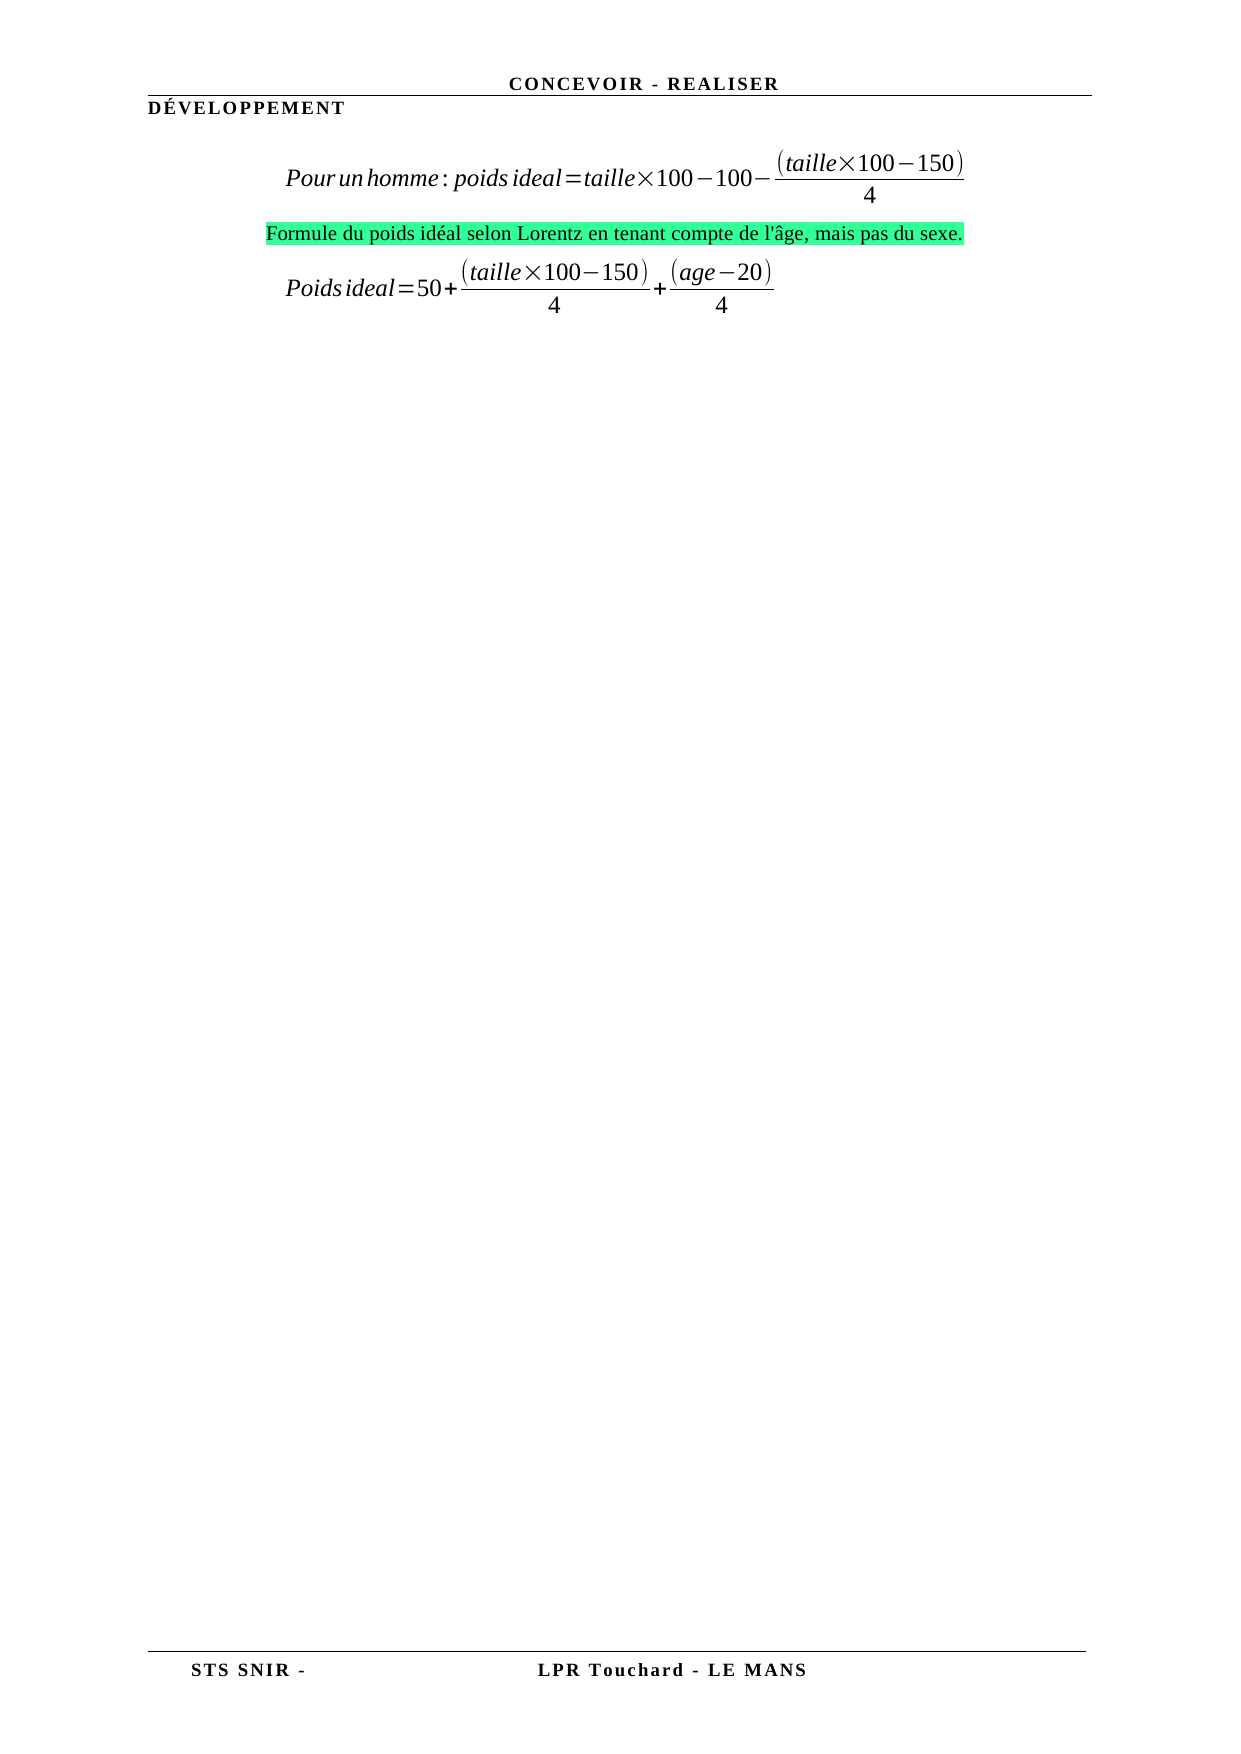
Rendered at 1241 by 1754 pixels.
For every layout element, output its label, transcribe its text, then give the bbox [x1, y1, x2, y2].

text Formule du poids idéal selon Lorentz en tenant compte de l'âge, mais pas du sexe. [223, 222, 1092, 245]
